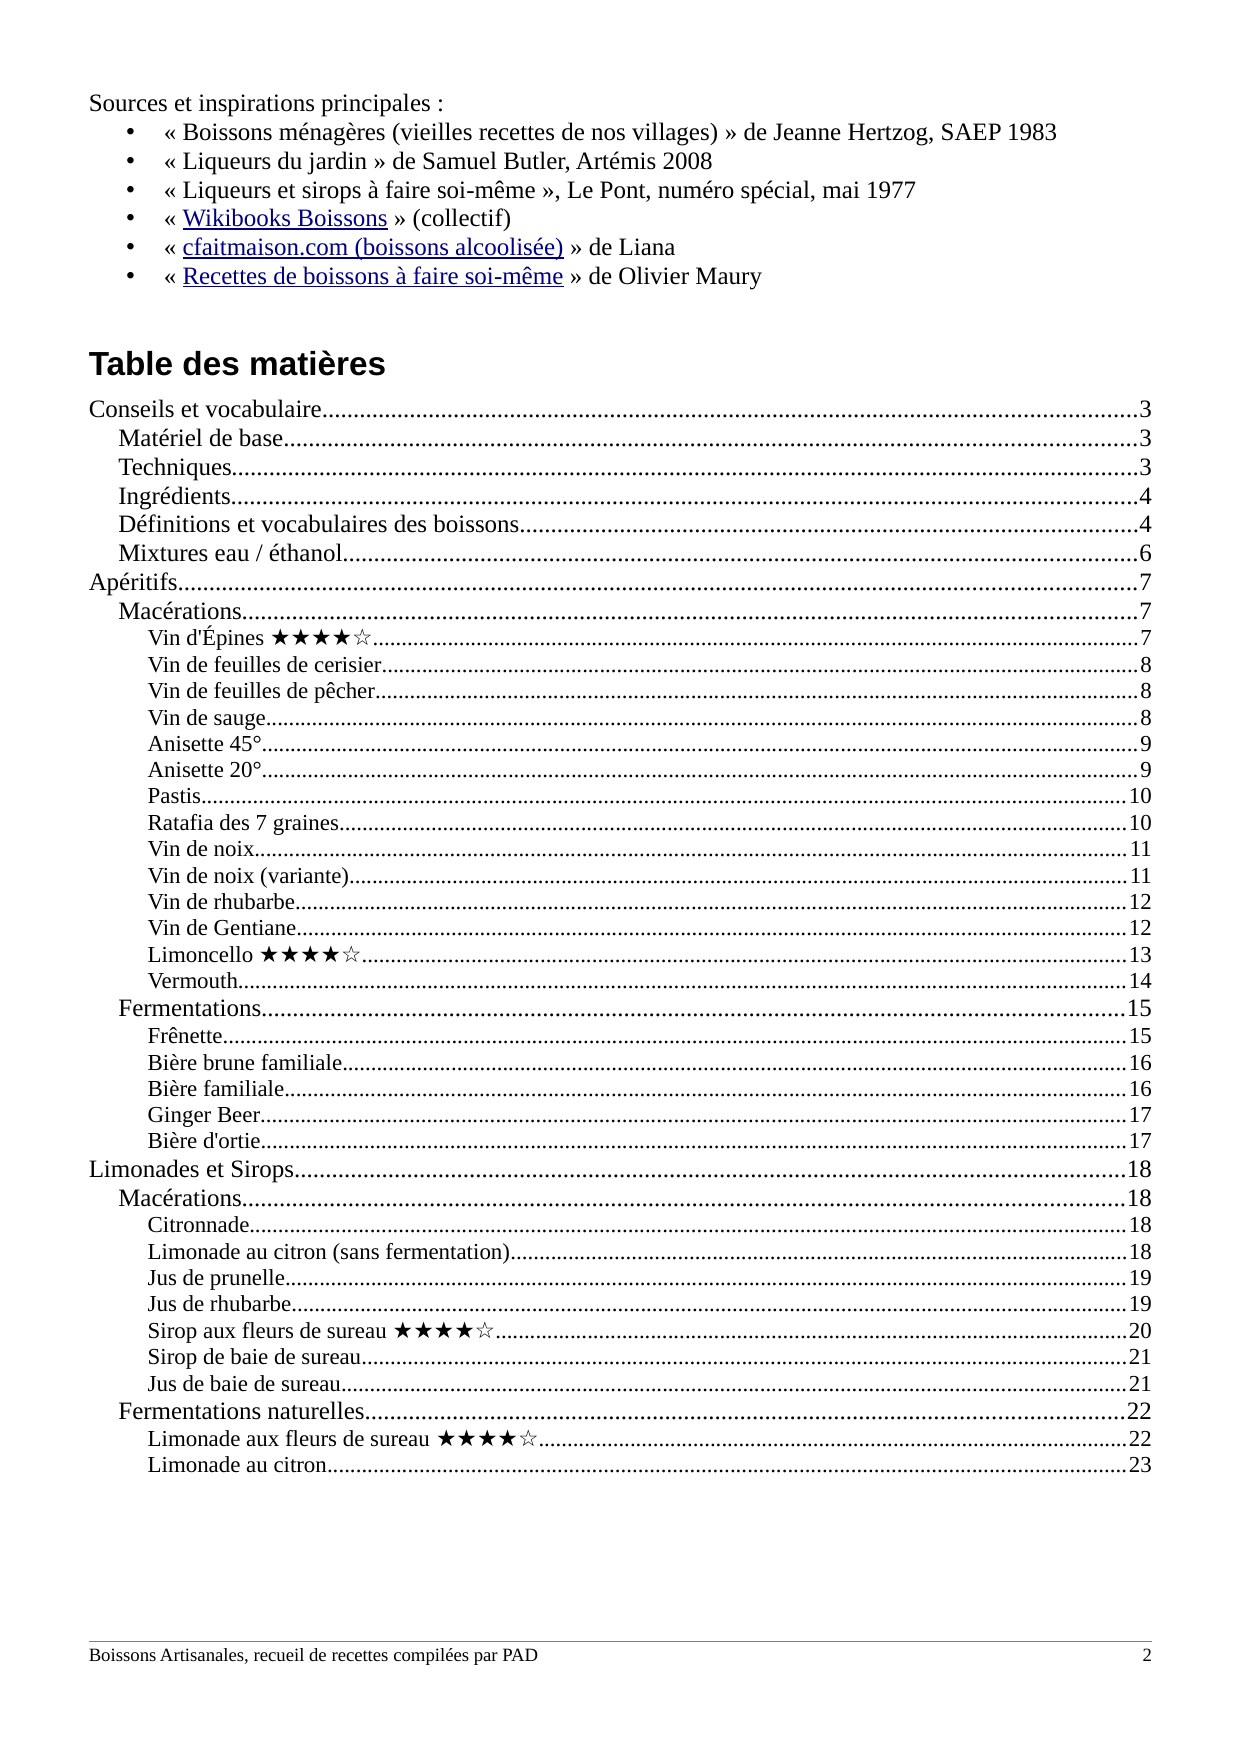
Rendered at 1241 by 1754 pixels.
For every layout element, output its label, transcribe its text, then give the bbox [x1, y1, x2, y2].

text Sirop de baie de sureau 21 [147, 1343, 1152, 1369]
text Vermouth 14 [147, 967, 1152, 993]
text Fermentations 15 [118, 993, 1152, 1022]
text Macérations 7 [118, 596, 1152, 624]
text Limonade au citron 23 [147, 1451, 1152, 1477]
text Limonades et Sirops 18 [88, 1154, 1152, 1183]
list « Wikibooks Boissons » (collectif) [126, 203, 1152, 232]
text Vin de Gentiane 12 [147, 914, 1152, 941]
text Limoncello ★★★★☆ 13 [147, 941, 1152, 967]
text Anisette 20° 9 [147, 756, 1152, 783]
text Techniques 3 [118, 452, 1152, 481]
text Vin de rhubarbe 12 [147, 888, 1152, 914]
text Vin de noix 11 [147, 835, 1152, 862]
text Mixtures eau / éthanol 6 [118, 538, 1152, 567]
text Vin d'Épines ★★★★☆ 7 [147, 624, 1152, 651]
text Conseils et vocabulaire 3 [88, 394, 1152, 423]
text Bière familiale 16 [147, 1075, 1152, 1101]
list « Recettes de boissons à faire soi-même » de Olivier Maury [126, 261, 1152, 290]
text Jus de baie de sureau 21 [147, 1369, 1152, 1396]
text Jus de rhubarbe 19 [147, 1291, 1152, 1317]
list « Boissons ménagères (vieilles recettes de nos villages) » de Jeanne Hertzog, SAEP 1983 [126, 117, 1152, 146]
list « Liqueurs et sirops à faire soi-même », Le Pont, numéro spécial, mai 1977 [126, 175, 1152, 203]
text Vin de feuilles de cerisier 8 [147, 651, 1152, 677]
text Vin de sauge 8 [147, 703, 1152, 730]
text Ratafia des 7 graines 10 [147, 809, 1152, 835]
text Vin de feuilles de pêcher 8 [147, 677, 1152, 703]
text Jus de prunelle 19 [147, 1264, 1152, 1291]
subtitle Table des matières [88, 343, 1152, 382]
list « cfaitmaison.com (boissons alcoolisée) » de Liana [126, 232, 1152, 261]
list « Liqueurs du jardin » de Samuel Butler, Artémis 2008 [126, 146, 1152, 175]
text Matériel de base 3 [118, 423, 1152, 452]
text Limonade aux fleurs de sureau ★★★★☆ 22 [147, 1425, 1152, 1451]
text Citronnade 18 [147, 1211, 1152, 1238]
text Anisette 45° 9 [147, 730, 1152, 756]
text Sources et inspirations principales : [88, 88, 1152, 117]
text Macérations 18 [118, 1183, 1152, 1211]
text Bière brune familiale 16 [147, 1048, 1152, 1075]
text Vin de noix (variante) 11 [147, 862, 1152, 888]
text Frênette 15 [147, 1022, 1152, 1048]
text Bière d'ortie 17 [147, 1128, 1152, 1154]
text Limonade au citron (sans fermentation) 18 [147, 1238, 1152, 1264]
text Fermentations naturelles 22 [118, 1396, 1152, 1425]
text Pastis 10 [147, 783, 1152, 809]
text Ginger Beer 17 [147, 1101, 1152, 1128]
text Ingrédients 4 [118, 481, 1152, 509]
text Apéritifs 7 [88, 567, 1152, 596]
text Sirop aux fleurs de sureau ★★★★☆ 20 [147, 1317, 1152, 1343]
text Définitions et vocabulaires des boissons 4 [118, 509, 1152, 538]
